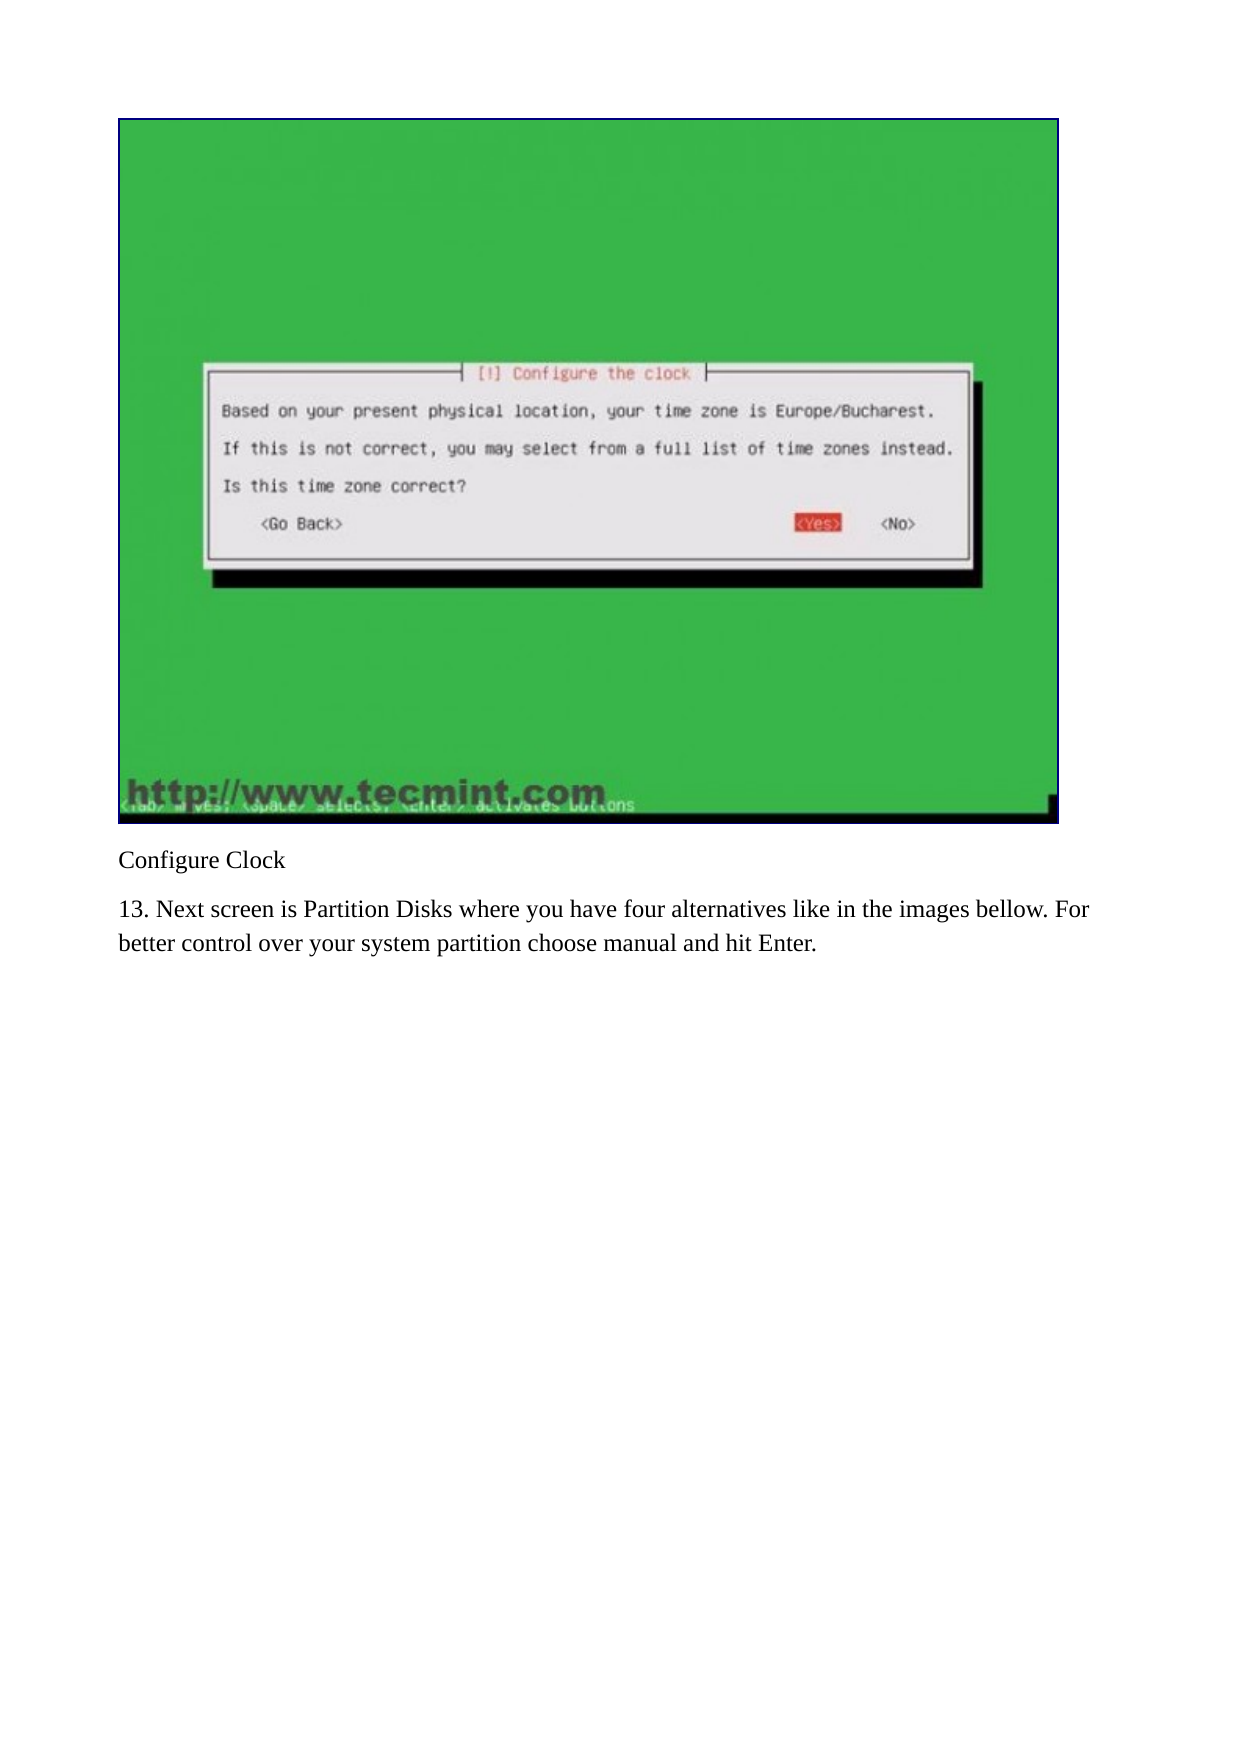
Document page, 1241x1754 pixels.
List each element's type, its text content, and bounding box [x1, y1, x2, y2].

text Configure Clock [118, 845, 1122, 873]
text 13. Next screen is Partition Disks where you have four alternatives like in the images bellow. For better control over your system partition choose manual and hit Enter. [118, 894, 1122, 957]
picture [120, 120, 1057, 823]
